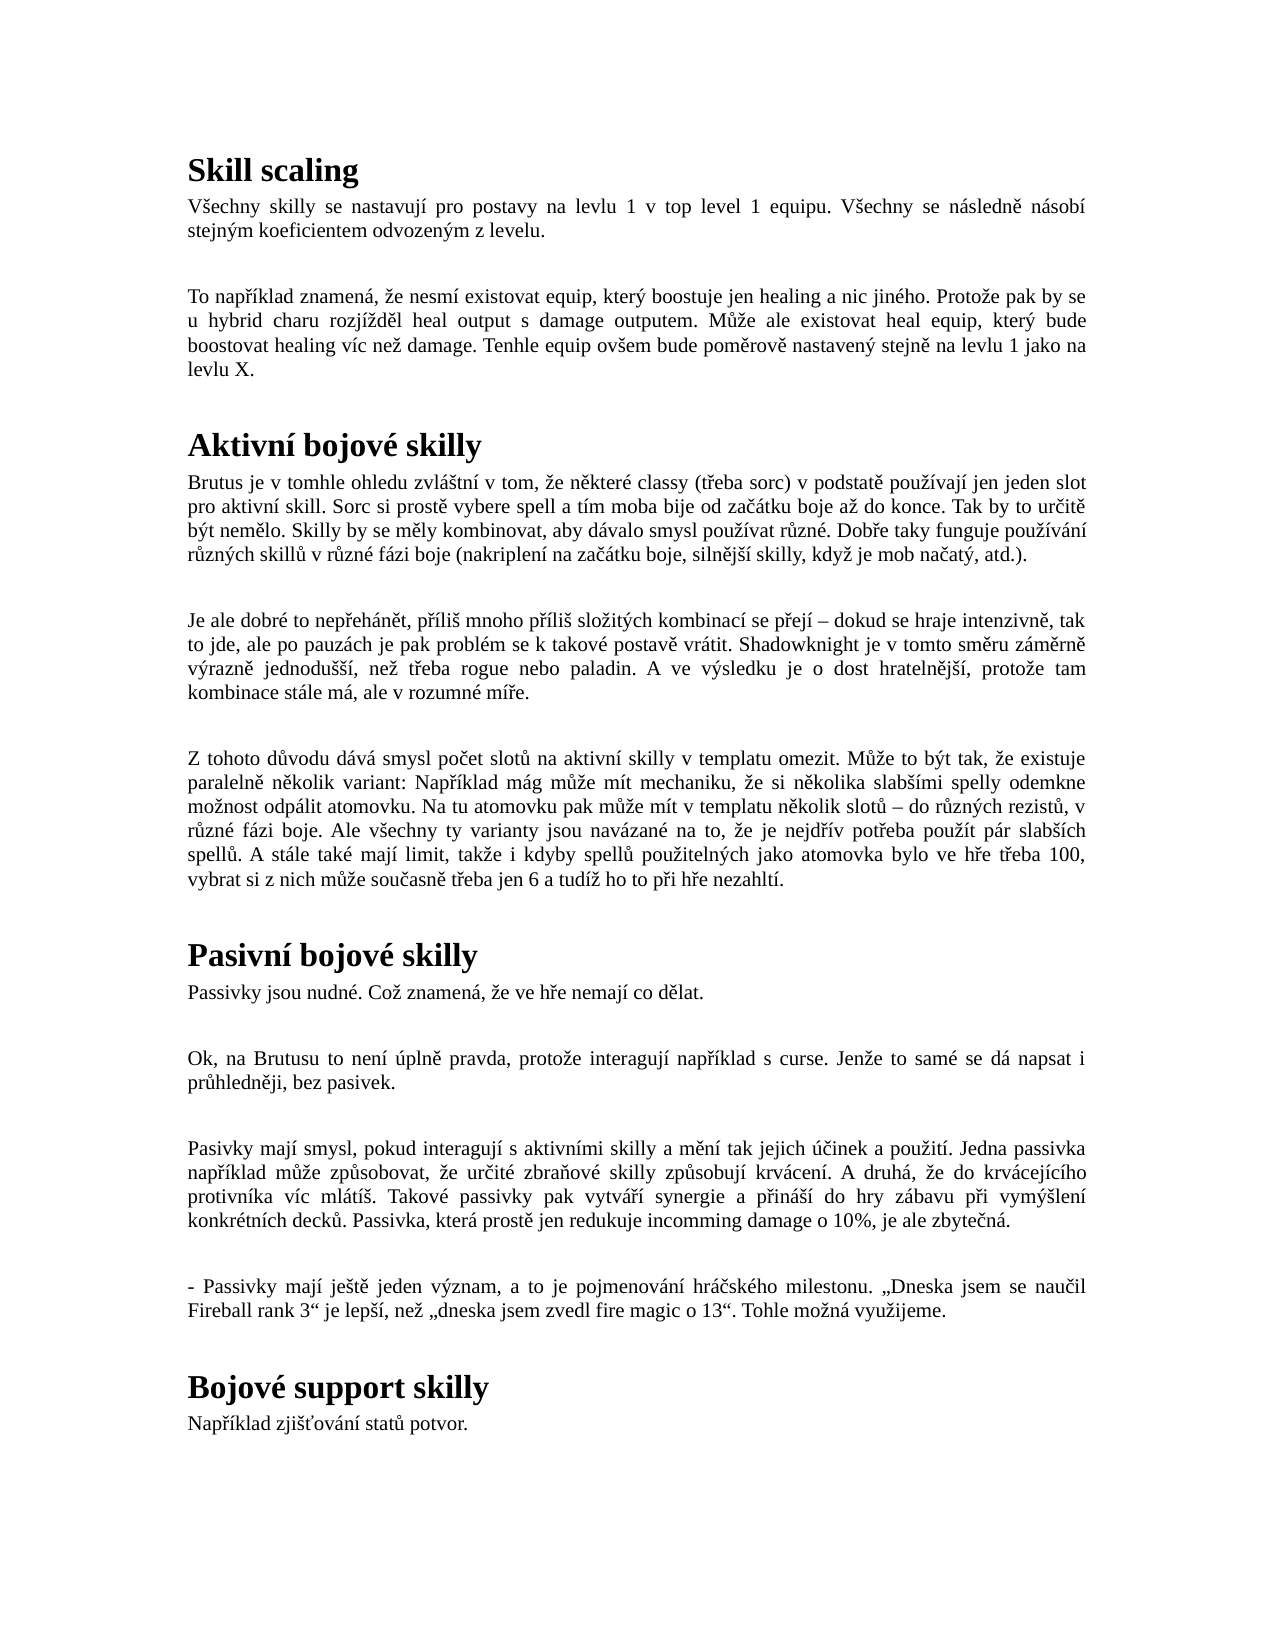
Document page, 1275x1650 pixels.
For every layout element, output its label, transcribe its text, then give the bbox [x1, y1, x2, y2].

text To například znamená, že nesmí existovat equip, který boostuje jen healing a nic jiného. Protože pak by se u hybrid charu rozjížděl heal output s damage outputem. Může ale existovat heal equip, který bude boostovat healing víc než damage. Tenhle equip ovšem bude poměrově nastavený stejně na levlu 1 jako na levlu X. [187, 284, 1087, 381]
subtitle Skill scaling [187, 150, 1087, 188]
text Všechny skilly se nastavují pro postavy na levlu 1 v top level 1 equipu. Všechny se následně násobí stejným koeficientem odvozeným z levelu. [187, 194, 1087, 242]
text Ok, na Brutusu to není úplně pravda, protože interagují například s curse. Jenže to samé se dá napsat i průhledněji, bez pasivek. [187, 1046, 1087, 1094]
text Například zjišťování statů potvor. [187, 1411, 1087, 1435]
subtitle Aktivní bojové skilly [187, 425, 1087, 464]
text Pasivky mají smysl, pokud interagují s aktivními skilly a mění tak jejich účinek a použití. Jedna passivka například může způsobovat, že určité zbraňové skilly způsobují krvácení. A druhá, že do krvácejícího protivníka víc mlátíš. Takové passivky pak vytváří synergie a přináší do hry zábavu při vymýšlení konkrétních decků. Passivka, která prostě jen redukuje incomming damage o 10%, je ale zbytečná. [187, 1136, 1087, 1232]
text Brutus je v tomhle ohledu zvláštní v tom, že některé classy (třeba sorc) v podstatě používají jen jeden slot pro aktivní skill. Sorc si prostě vybere spell a tím moba bije od začátku boje až do konce. Tak by to určitě být nemělo. Skilly by se měly kombinovat, aby dávalo smysl používat různé. Dobře taky funguje používání různých skillů v různé fázi boje (nakriplení na začátku boje, silnější skilly, když je mob načatý, atd.). [187, 470, 1087, 566]
text Z tohoto důvodu dává smysl počet slotů na aktivní skilly v templatu omezit. Může to být tak, že existuje paralelně několik variant: Například mág může mít mechaniku, že si několika slabšími spelly odemkne možnost odpálit atomovku. Na tu atomovku pak může mít v templatu několik slotů – do různých rezistů, v různé fázi boje. Ale všechny ty varianty jsou navázané na to, že je nejdřív potřeba použít pár slabších spellů. A stále také mají limit, takže i kdyby spellů použitelných jako atomovka bylo ve hře třeba 100, vybrat si z nich může současně třeba jen 6 a tudíž ho to při hře nezahltí. [187, 746, 1087, 891]
text - Passivky mají ještě jeden význam, a to je pojmenování hráčského milestonu. „Dneska jsem se naučil Fireball rank 3“ je lepší, než „dneska jsem zvedl fire magic o 13“. Tohle možná využijeme. [187, 1274, 1087, 1322]
subtitle Pasivní bojové skilly [187, 935, 1087, 974]
text Je ale dobré to nepřehánět, příliš mnoho příliš složitých kombinací se přejí – dokud se hraje intenzivně, tak to jde, ale po pauzách je pak problém se k takové postavě vrátit. Shadowknight je v tomto směru záměrně výrazně jednodušší, než třeba rogue nebo paladin. A ve výsledku je o dost hratelnější, protože tam kombinace stále má, ale v rozumné míře. [187, 608, 1087, 704]
subtitle Bojové support skilly [187, 1367, 1087, 1405]
text Passivky jsou nudné. Což znamená, že ve hře nemají co dělat. [187, 979, 1087, 1004]
